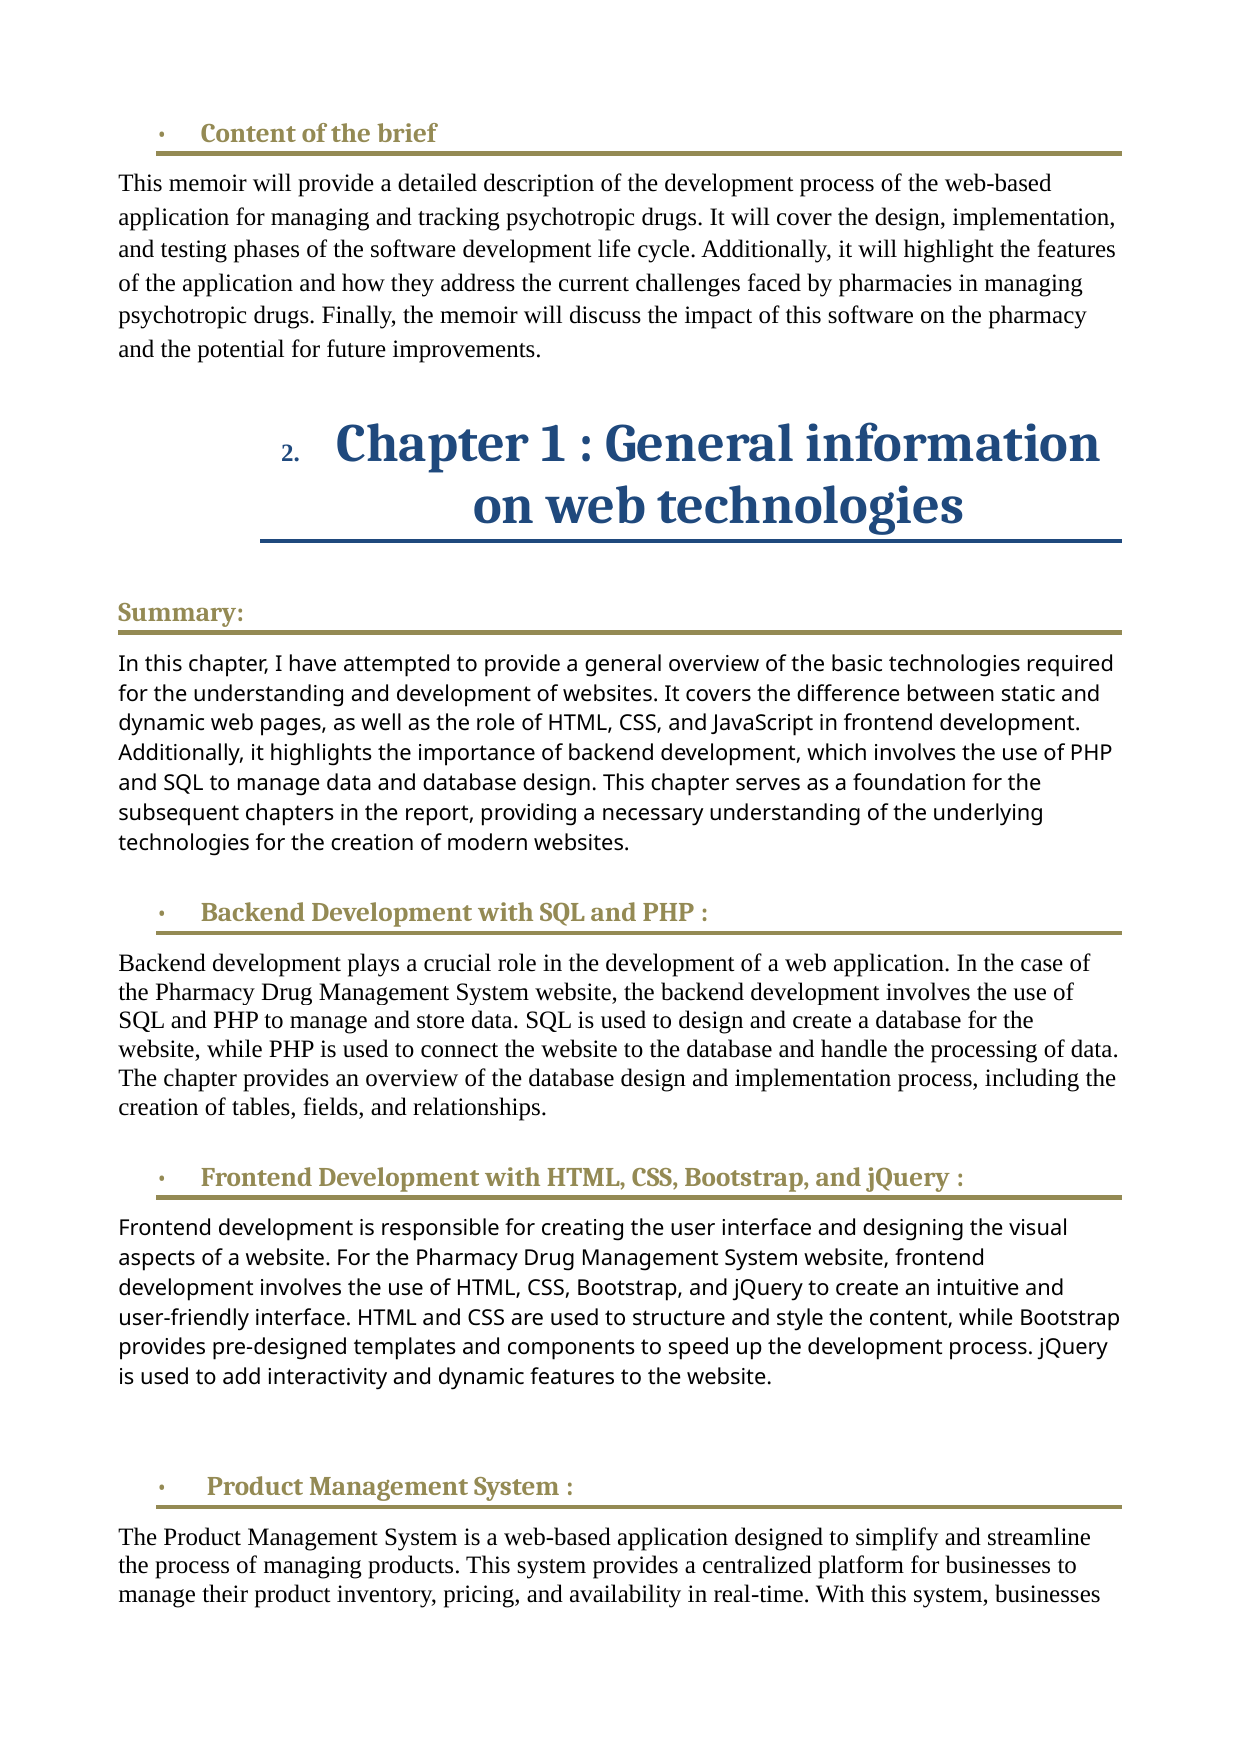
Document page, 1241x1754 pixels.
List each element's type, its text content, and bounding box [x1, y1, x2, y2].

subtitle Frontend Development with HTML, CSS, Bootstrap, and jQuery : [156, 1162, 1122, 1195]
text This memoir will provide a detailed description of the development process of the web-based application for managing and tracking psychotropic drugs. It will cover the design, implementation, and testing phases of the software development life cycle. Additionally, it will highlight the features of the application and how they address the current challenges faced by pharmacies in managing psychotropic drugs. Finally, the memoir will discuss the impact of this software on the pharmacy and the potential for future improvements. [118, 168, 1122, 362]
text The Product Management System is a web-based application designed to simplify and streamline the process of managing products. This system provides a centralized platform for businesses to manage their product inventory, pricing, and availability in real-time. With this system, businesses [118, 1522, 1122, 1608]
subtitle Summary: [118, 597, 1122, 630]
subtitle Content of the brief [156, 118, 1122, 151]
text In this chapter, I have attempted to provide a general overview of the basic technologies required for the understanding and development of websites. It covers the difference between static and dynamic web pages, as well as the role of HTML, CSS, and JavaScript in frontend development. Additionally, it highlights the importance of backend development, which involves the use of PHP and SQL to manage data and database design. This chapter serves as a foundation for the subsequent chapters in the report, providing a necessary understanding of the underlying technologies for the creation of modern websites. [118, 648, 1122, 856]
subtitle Product Management System : [156, 1471, 1122, 1505]
text Backend development plays a crucial role in the development of a web application. In the case of the Pharmacy Drug Management System website, the backend development involves the use of SQL and PHP to manage and store data. SQL is used to design and create a database for the website, while PHP is used to connect the website to the database and handle the processing of data. The chapter provides an overview of the database design and implementation process, including the creation of tables, fields, and relationships. [118, 948, 1122, 1120]
subtitle Backend Development with SQL and PHP : [156, 897, 1122, 931]
text Frontend development is responsible for creating the user interface and designing the visual aspects of a website. For the Pharmacy Drug Management System website, frontend development involves the use of HTML, CSS, Bootstrap, and jQuery to create an intuitive and user-friendly interface. HTML and CSS are used to structure and style the content, while Bootstrap provides pre-designed templates and components to speed up the development process. jQuery is used to add interactivity and dynamic features to the website. [118, 1212, 1122, 1391]
subtitle Chapter 1 : General information on web technologies [260, 412, 1122, 539]
